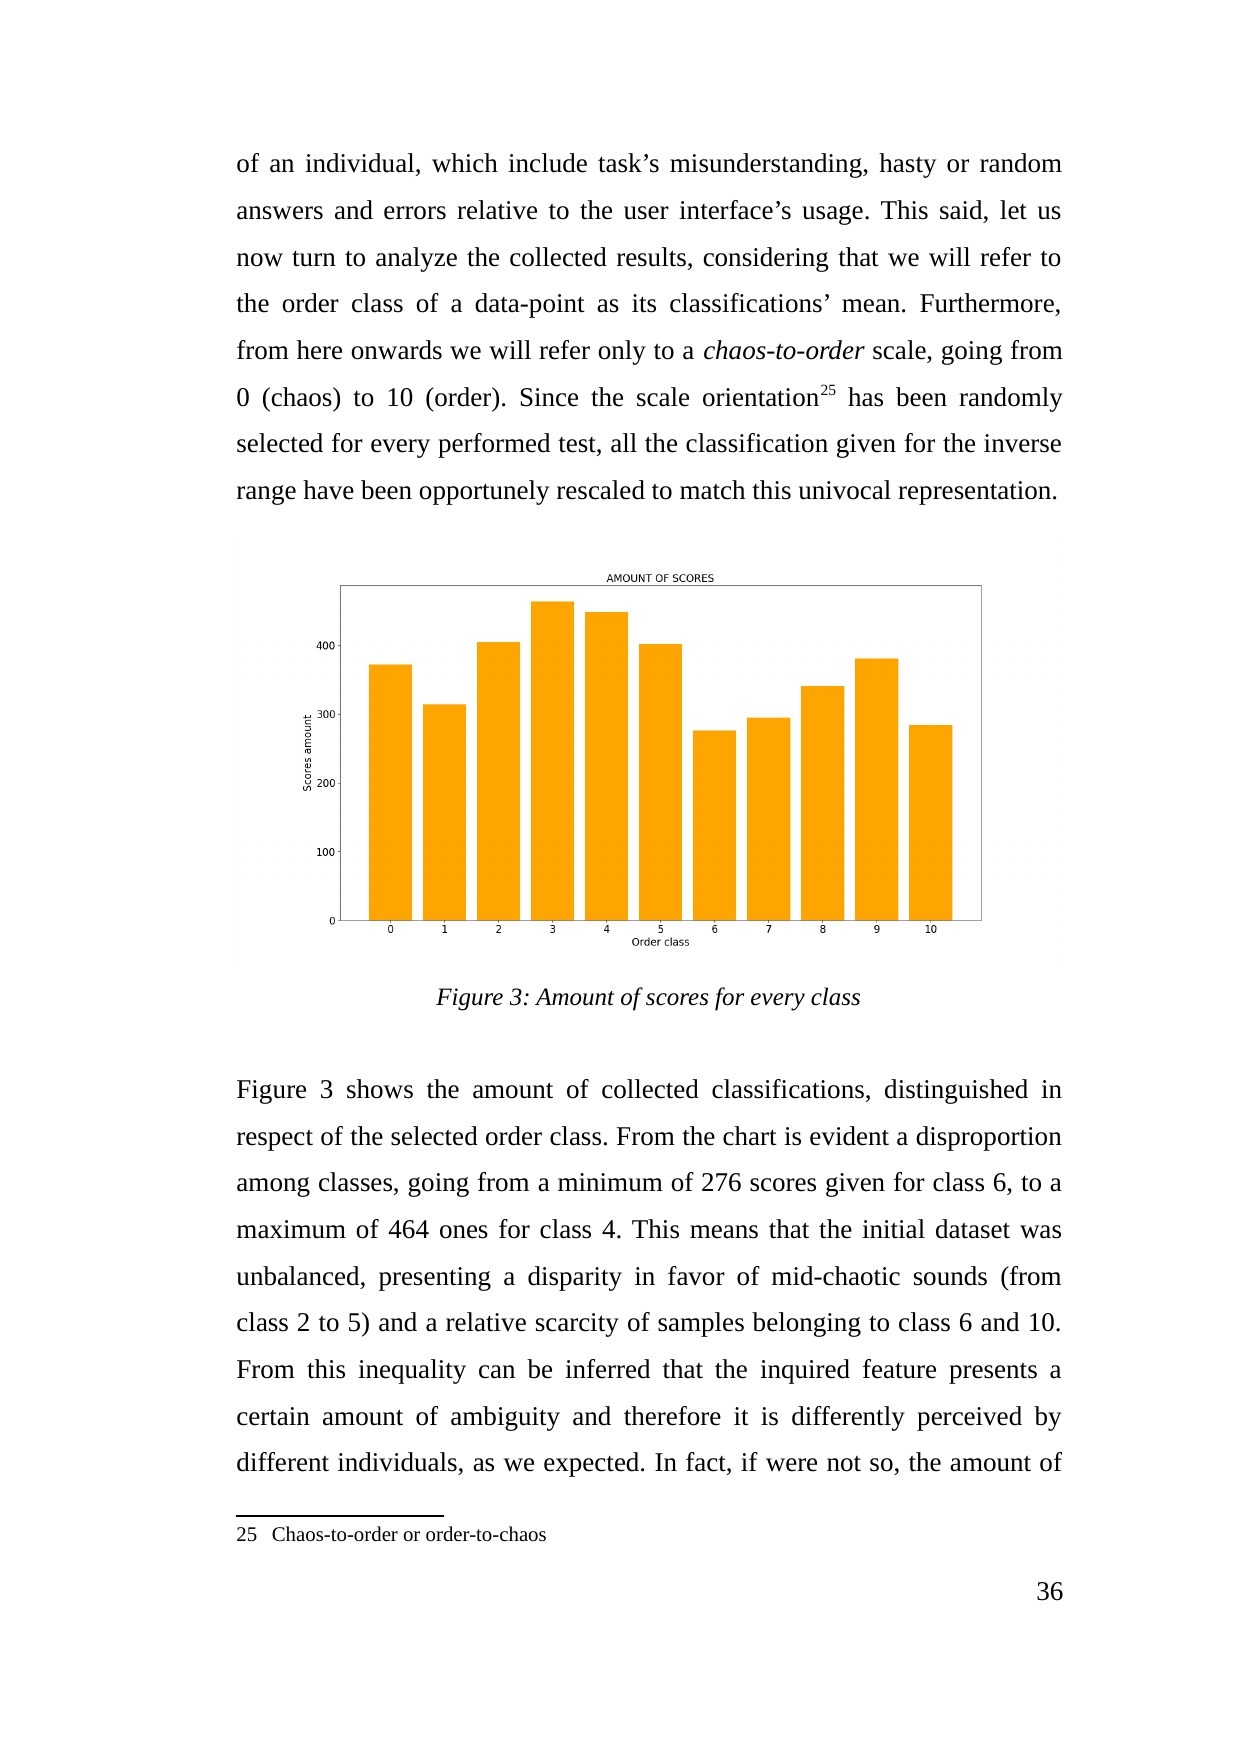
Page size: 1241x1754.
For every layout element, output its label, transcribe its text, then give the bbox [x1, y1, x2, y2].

text of an individual, which include task’s misunderstanding, hasty or random answers and errors relative to the user interface’s usage. This said, let us now turn to analyze the collected results, considering that we will refer to the order class of a data-point as its classifications’ mean. Furthermore, from here onwards we will refer only to a chaos-to-order scale, going from 0 (chaos) to 10 (order). Since the scale orientation has been randomly selected for every performed test, all the classification given for the inverse range have been opportunely rescaled to match this univocal representation. [236, 148, 1063, 505]
picture [236, 533, 1063, 968]
text Chaos-to-order or order-to-chaos [236, 1522, 1063, 1546]
text Figure 3: Amount of scores for every class [236, 968, 1063, 1011]
text Figure 3 shows the amount of collected classifications, distinguished in respect of the selected order class. From the chart is evident a disproportion among classes, going from a minimum of 276 scores given for class 6, to a maximum of 464 ones for class 4. This means that the initial dataset was unbalanced, presenting a disparity in favor of mid-chaotic sounds (from class 2 to 5) and a relative scarcity of samples belonging to class 6 and 10. From this inequality can be inferred that the inquired feature presents a certain amount of ambiguity and therefore it is differently perceived by different individuals, as we expected. In fact, if were not so, the amount of [236, 1073, 1063, 1478]
